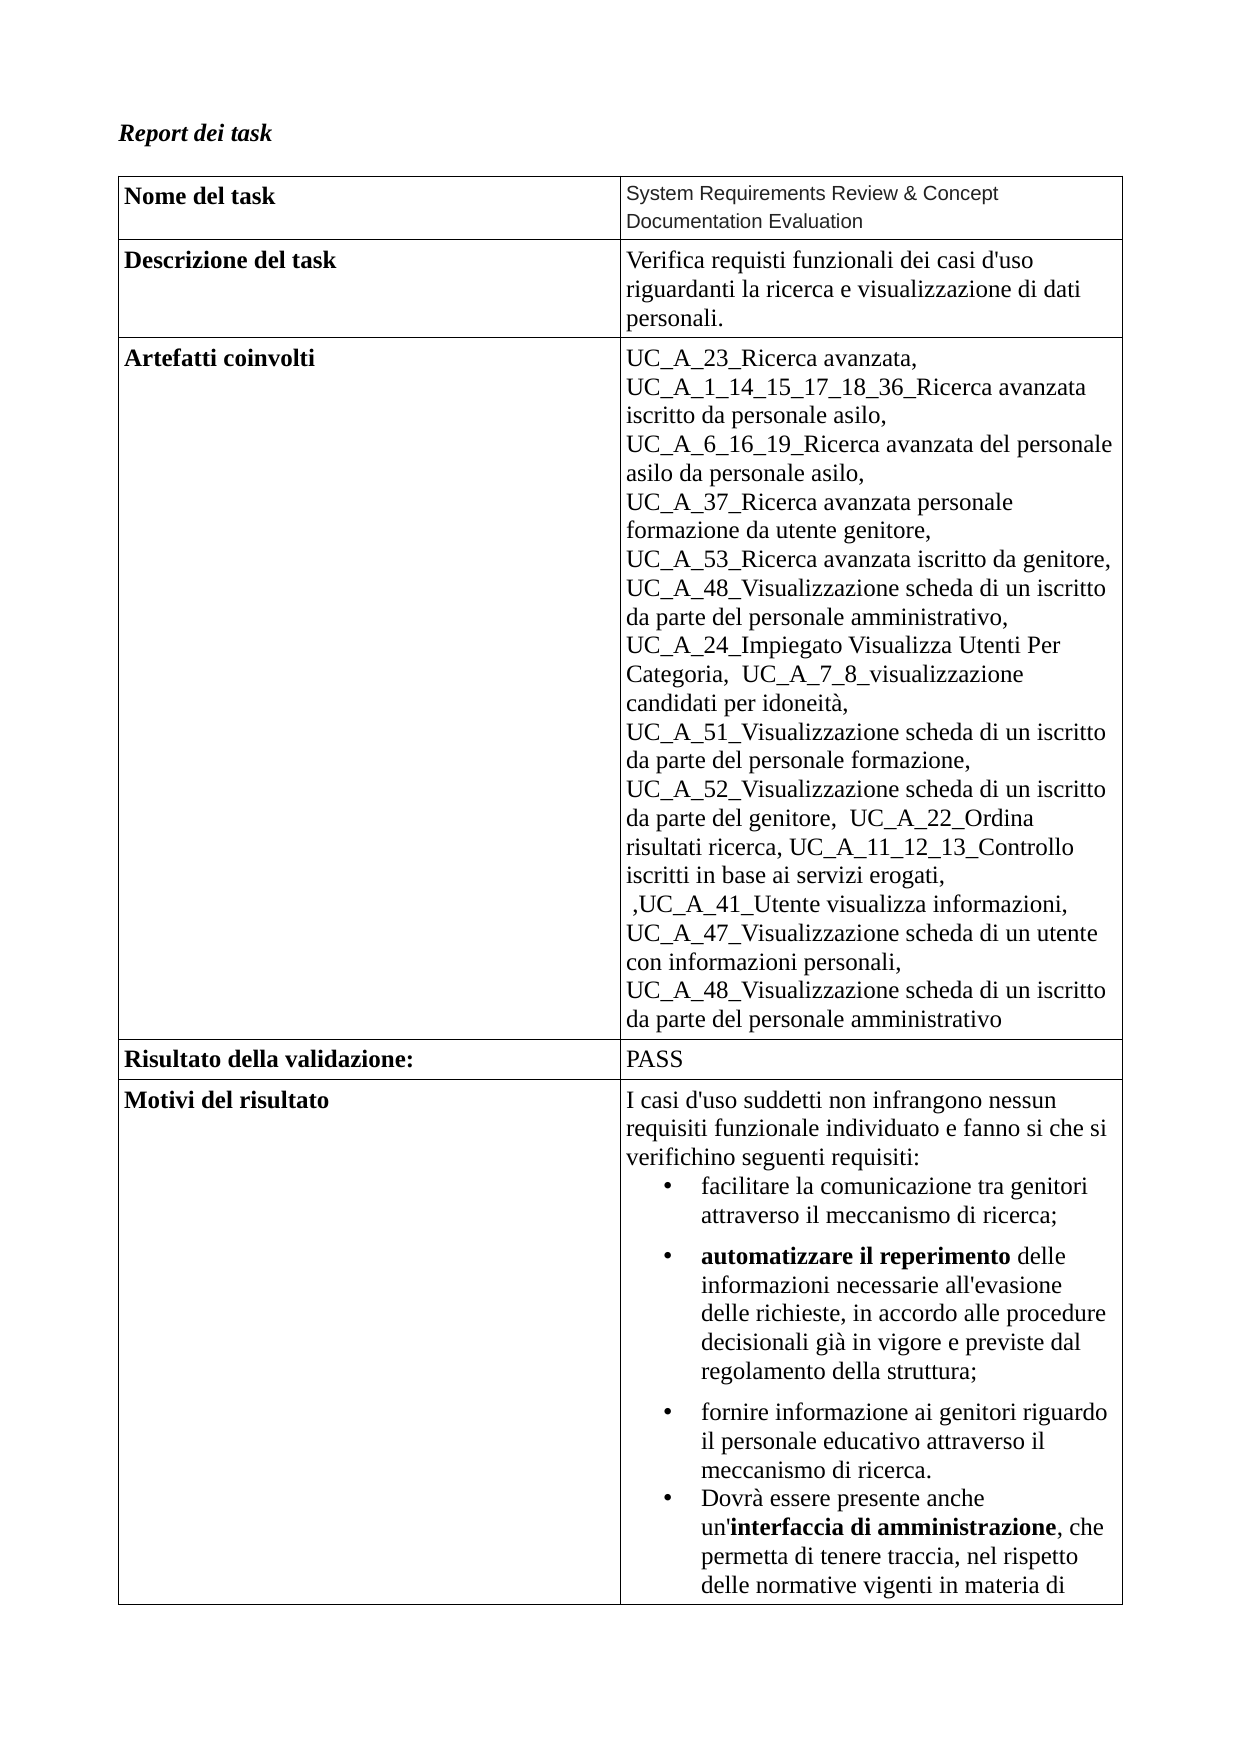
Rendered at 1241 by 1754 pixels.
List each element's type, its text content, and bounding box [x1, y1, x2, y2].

table_cell PASS [621, 1040, 1122, 1079]
table_cell UC_A_23_Ricerca avanzata, UC_A_1_14_15_17_18_36_Ricerca avanzata iscritto da personale asilo, UC_A_6_16_19_Ricerca avanzata del personale asilo da personale asilo, UC_A_37_Ricerca avanzata personale formazione da utente genitore, UC_A_53_Ricerca avanzata iscritto da genitore, UC_A_48_Visualizzazione scheda di un iscritto da parte del personale amministrativo, UC_A_24_Impiegato Visualizza Utenti Per Categoria, UC_A_7_8_visualizzazione candidati per idoneità, UC_A_51_Visualizzazione scheda di un iscritto da parte del personale formazione, UC_A_52_Visualizzazione scheda di un iscritto da parte del genitore, UC_A_22_Ordina risultati ricerca, UC_A_11_12_13_Controllo iscritti in base ai servizi erogati, ,UC_A_41_Utente visualizza informazioni, UC_A_47_Visualizzazione scheda di un utente con informazioni personali, UC_A_48_Visualizzazione scheda di un iscritto da parte del personale amministrativo [621, 338, 1122, 1039]
table_cell Descrizione del task [119, 240, 620, 337]
table_cell Risultato della validazione: [119, 1040, 620, 1079]
text Report dei task [118, 118, 1122, 147]
table_cell Motivi del risultato [119, 1080, 620, 1604]
table_cell Artefatti coinvolti [119, 338, 620, 1039]
table_header System Requirements Review & Concept Documentation Evaluation [621, 177, 1122, 239]
table_cell I casi d'uso suddetti non infrangono nessun requisiti funzionale individuato e fanno si che si verifichino seguenti requisiti: facilitare la comunicazione tra genitori attraverso il meccanismo di ricerca; automatizzare il reperimento delle informazioni necessarie all'evasione delle richieste, in accordo alle procedure decisionali già in vigore e previste dal regolamento della struttura; fornire informazione ai genitori riguardo il personale educativo attraverso il meccanismo di ricerca. Dovrà essere presente anche un'interfaccia di amministrazione, che permetta di tenere traccia, nel rispetto delle normative vigenti in materia di privacy e protezione dei dati sensibili: degli utenti del servizio ammessi tramite bando di partecipazione, e rimossi tramite ritiro della domanda, formale richiesta di rinuncia o alla fine del loro ciclo scolastico; della categoria cui essi appartengono, delle tipologie di servizi di cui usufruiscono. [621, 1080, 1122, 1604]
table_cell Verifica requisti funzionali dei casi d'uso riguardanti la ricerca e visualizzazione di dati personali. [621, 240, 1122, 337]
table_header Nome del task [119, 177, 620, 239]
